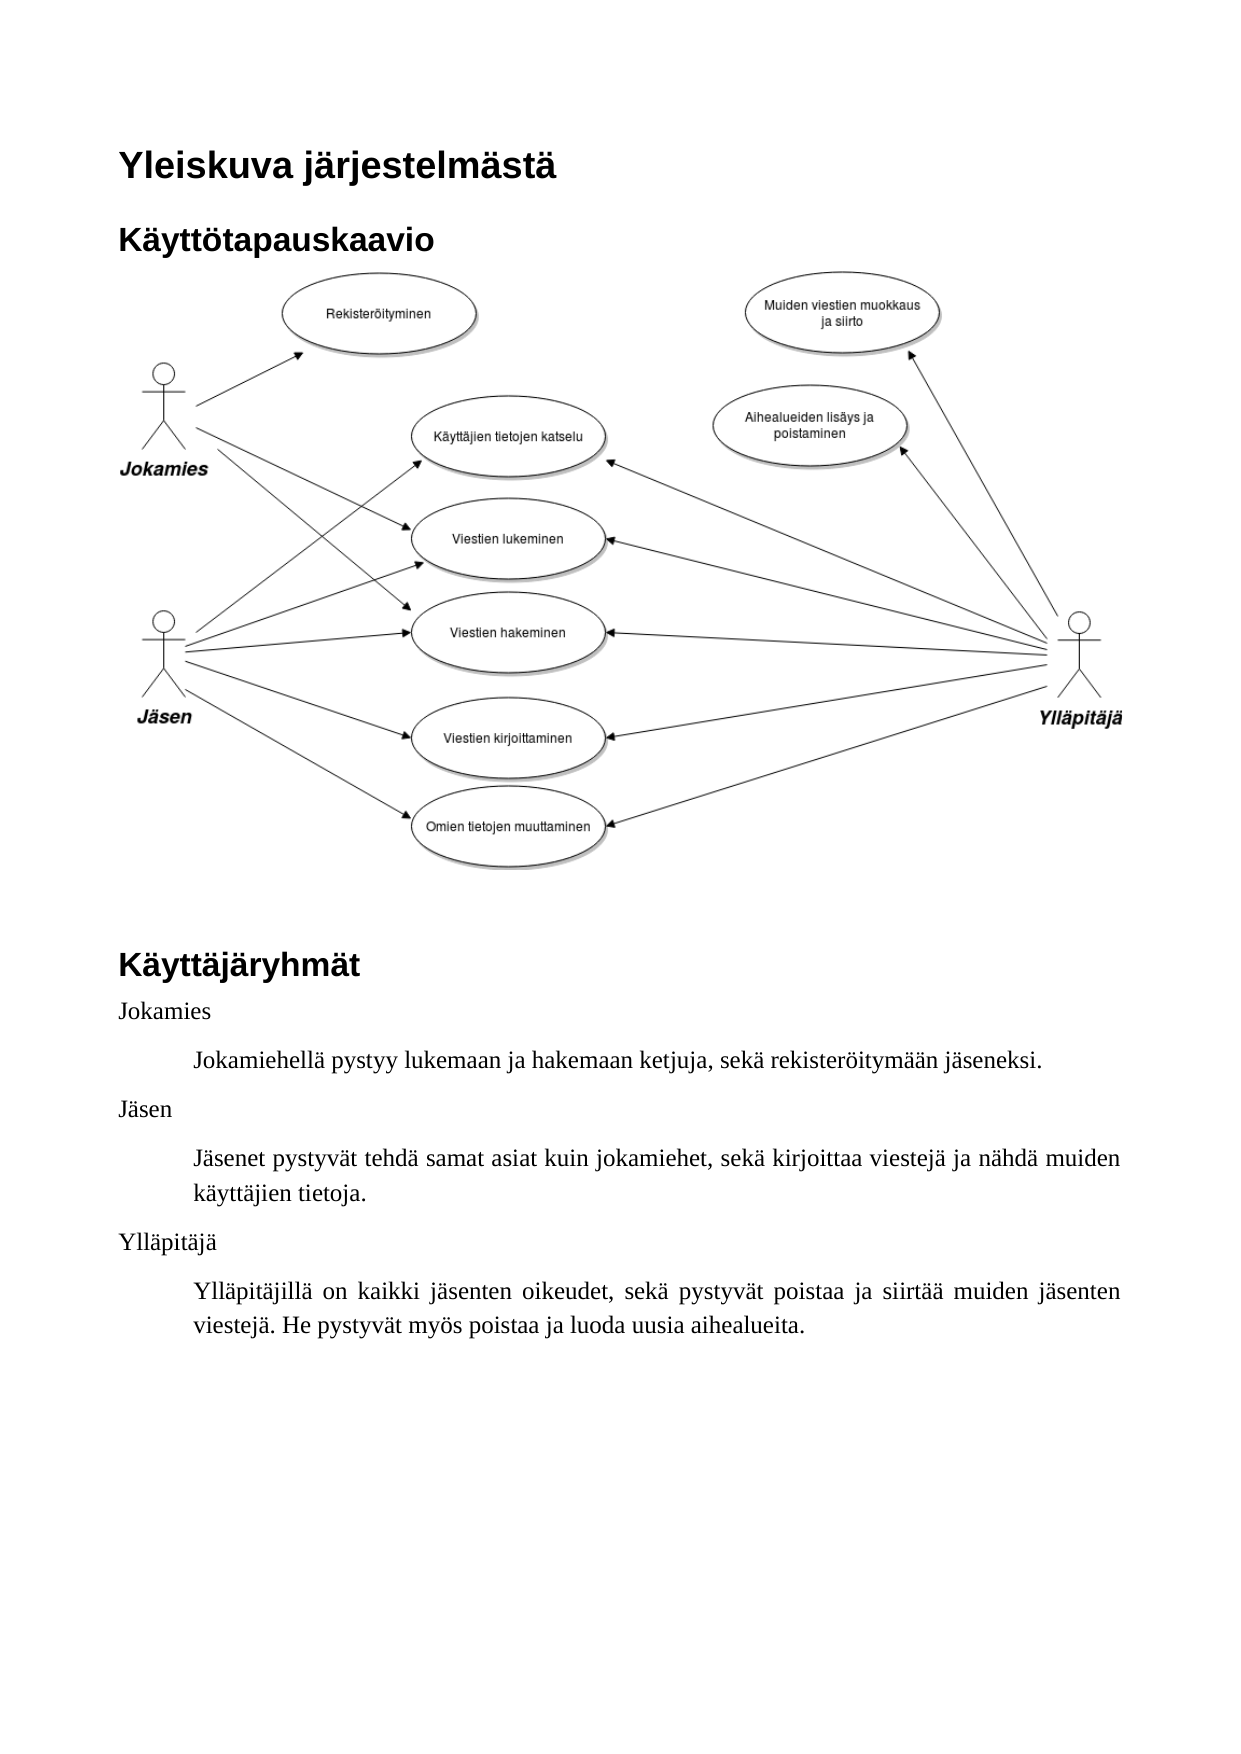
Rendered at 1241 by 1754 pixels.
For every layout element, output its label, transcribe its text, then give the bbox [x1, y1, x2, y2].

text Jokamies [118, 996, 1122, 1025]
text Jokamiehellä pystyy lukemaan ja hakemaan ketjuja, sekä rekisteröitymään jäseneksi. [193, 1045, 1122, 1074]
text Jäsenet pystyvät tehdä samat asiat kuin jokamiehet, sekä kirjoittaa viestejä ja nähdä muiden käyttäjien tietoja. [193, 1143, 1122, 1207]
text Ylläpitäjä [118, 1227, 1122, 1256]
subtitle Käyttötapauskaavio [118, 220, 1122, 259]
subtitle Käyttäjäryhmät [118, 945, 1122, 984]
subtitle Yleiskuva järjestelmästä [118, 143, 1122, 187]
text Jäsen [118, 1094, 1122, 1123]
text Ylläpitäjillä on kaikki jäsenten oikeudet, sekä pystyvät poistaa ja siirtää muiden jäsenten viestejä. He pystyvät myös poistaa ja luoda uusia aihealueita. [193, 1276, 1122, 1339]
picture [118, 271, 1123, 870]
